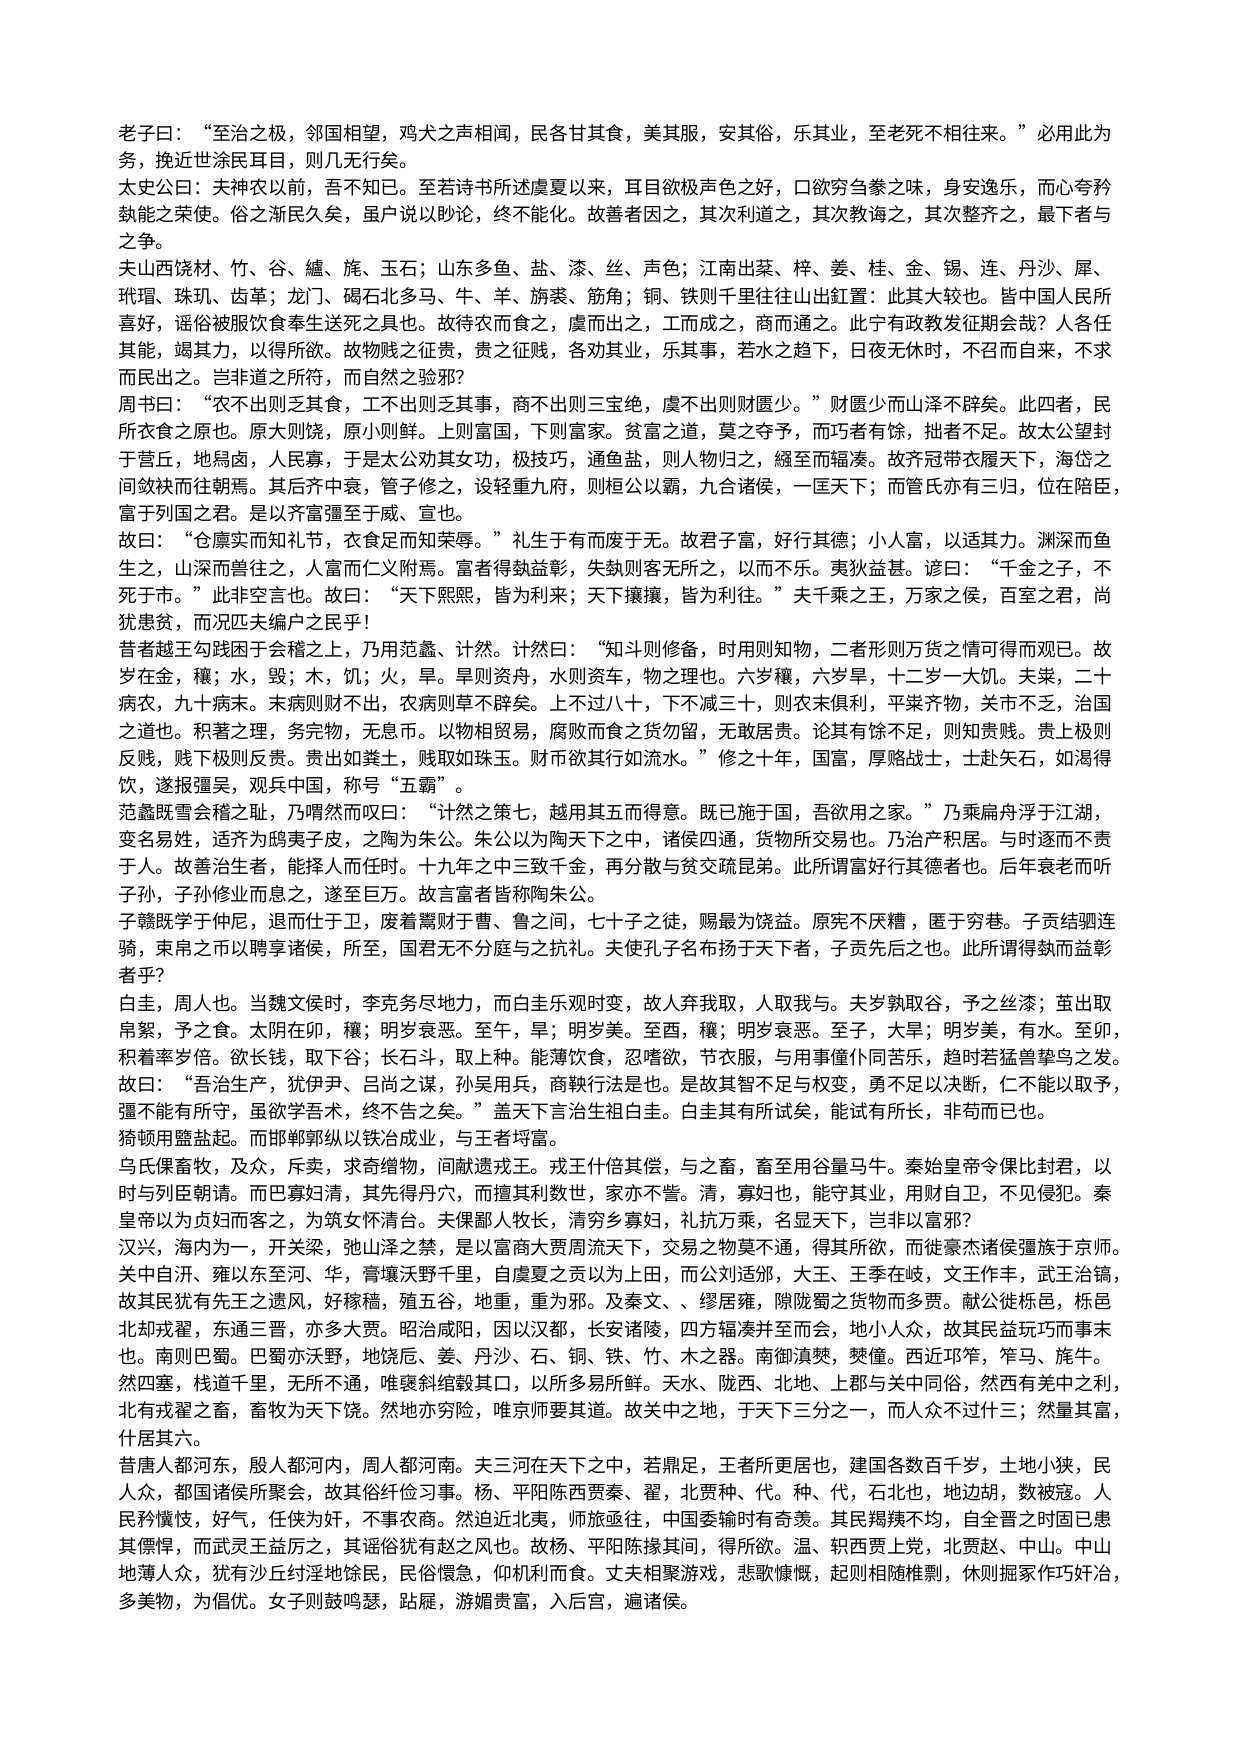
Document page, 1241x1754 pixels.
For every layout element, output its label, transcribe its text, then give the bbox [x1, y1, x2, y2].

text 汉兴，海内为一，开关梁，弛山泽之禁，是以富商大贾周流天下，交易之物莫不通，得其所欲，而徙豪杰诸侯彊族于京师。 [118, 1233, 1122, 1260]
text 范蠡既雪会稽之耻，乃喟然而叹曰：“计然之策七，越用其五而得意。既已施于国，吾欲用之家。”乃乘扁舟浮于江湖，变名易姓，适齐为鸱夷子皮，之陶为朱公。朱公以为陶天下之中，诸侯四通，货物所交易也。乃治产积居。与时逐而不责于人。故善治生者，能择人而任时。十九年之中三致千金，再分散与贫交疏昆弟。此所谓富好行其德者也。后年衰老而听子孙，子孙修业而息之，遂至巨万。故言富者皆称陶朱公。 [118, 798, 1122, 907]
text 周书曰：“农不出则乏其食，工不出则乏其事，商不出则三宝绝，虞不出则财匮少。”财匮少而山泽不辟矣。此四者，民所衣食之原也。原大则饶，原小则鲜。上则富国，下则富家。贫富之道，莫之夺予，而巧者有馀，拙者不足。故太公望封于营丘，地舄卤，人民寡，于是太公劝其女功，极技巧，通鱼盐，则人物归之，繦至而辐凑。故齐冠带衣履天下，海岱之间敛袂而往朝焉。其后齐中衰，管子修之，设轻重九府，则桓公以霸，九合诸侯，一匡天下；而管氏亦有三归，位在陪臣，富于列国之君。是以齐富彊至于威、宣也。 [118, 390, 1122, 526]
text 乌氏倮畜牧，及众，斥卖，求奇缯物，间献遗戎王。戎王什倍其偿，与之畜，畜至用谷量马牛。秦始皇帝令倮比封君，以时与列臣朝请。而巴寡妇清，其先得丹穴，而擅其利数世，家亦不訾。清，寡妇也，能守其业，用财自卫，不见侵犯。秦皇帝以为贞妇而客之，为筑女怀清台。夫倮鄙人牧长，清穷乡寡妇，礼抗万乘，名显天下，岂非以富邪？ [118, 1151, 1122, 1233]
text 夫山西饶材、竹、谷、纑、旄、玉石；山东多鱼、盐、漆、丝、声色；江南出棻、梓、姜、桂、金、锡、连、丹沙、犀、玳瑁、珠玑、齿革；龙门、碣石北多马、牛、羊、旃裘、筋角；铜、铁则千里往往山出釭置：此其大较也。皆中国人民所喜好，谣俗被服饮食奉生送死之具也。故待农而食之，虞而出之，工而成之，商而通之。此宁有政教发征期会哉？人各任其能，竭其力，以得所欲。故物贱之征贵，贵之征贱，各劝其业，乐其事，若水之趋下，日夜无休时，不召而自来，不求而民出之。岂非道之所符，而自然之验邪？ [118, 254, 1122, 390]
text 老子曰：“至治之极，邻国相望，鸡犬之声相闻，民各甘其食，美其服，安其俗，乐其业，至老死不相往来。”必用此为务，挽近世涂民耳目，则几无行矣。 [118, 118, 1122, 172]
text 故曰：“仓廪实而知礼节，衣食足而知荣辱。”礼生于有而废于无。故君子富，好行其德；小人富，以适其力。渊深而鱼生之，山深而兽往之，人富而仁义附焉。富者得埶益彰，失埶则客无所之，以而不乐。夷狄益甚。谚曰：“千金之子，不死于市。”此非空言也。故曰：“天下熙熙，皆为利来；天下攘攘，皆为利往。”夫千乘之王，万家之侯，百室之君，尚犹患贫，而况匹夫编户之民乎！ [118, 526, 1122, 635]
text 关中自汧、雍以东至河、华，膏壤沃野千里，自虞夏之贡以为上田，而公刘适邠，大王、王季在岐，文王作丰，武王治镐，故其民犹有先王之遗风，好稼穑，殖五谷，地重，重为邪。及秦文、、缪居雍，隙陇蜀之货物而多贾。献公徙栎邑，栎邑北却戎翟，东通三晋，亦多大贾。昭治咸阳，因以汉都，长安诸陵，四方辐凑并至而会，地小人众，故其民益玩巧而事末也。南则巴蜀。巴蜀亦沃野，地饶卮、姜、丹沙、石、铜、铁、竹、木之器。南御滇僰，僰僮。西近邛笮，笮马、旄牛。然四塞，栈道千里，无所不通，唯襃斜绾毂其口，以所多易所鲜。天水、陇西、北地、上郡与关中同俗，然西有羌中之利，北有戎翟之畜，畜牧为天下饶。然地亦穷险，唯京师要其道。故关中之地，于天下三分之一，而人众不过什三；然量其富，什居其六。 [118, 1260, 1122, 1450]
text 子赣既学于仲尼，退而仕于卫，废着鬻财于曹、鲁之间，七十子之徒，赐最为饶益。原宪不厌糟 ，匿于穷巷。子贡结驷连骑，束帛之币以聘享诸侯，所至，国君无不分庭与之抗礼。夫使孔子名布扬于天下者，子贡先后之也。此所谓得埶而益彰者乎？ [118, 907, 1122, 988]
text 昔者越王勾践困于会稽之上，乃用范蠡、计然。计然曰：“知斗则修备，时用则知物，二者形则万货之情可得而观已。故岁在金，穰；水，毁；木，饥；火，旱。旱则资舟，水则资车，物之理也。六岁穰，六岁旱，十二岁一大饥。夫粜，二十病农，九十病末。末病则财不出，农病则草不辟矣。上不过八十，下不减三十，则农末俱利，平粜齐物，关市不乏，治国之道也。积著之理，务完物，无息币。以物相贸易，腐败而食之货勿留，无敢居贵。论其有馀不足，则知贵贱。贵上极则反贱，贱下极则反贵。贵出如粪土，贱取如珠玉。财币欲其行如流水。”修之十年，国富，厚赂战士，士赴矢石，如渴得饮，遂报彊吴，观兵中国，称号“五霸”。 [118, 635, 1122, 798]
text 白圭，周人也。当魏文侯时，李克务尽地力，而白圭乐观时变，故人弃我取，人取我与。夫岁孰取谷，予之丝漆；茧出取帛絮，予之食。太阴在卯，穰；明岁衰恶。至午，旱；明岁美。至酉，穰；明岁衰恶。至子，大旱；明岁美，有水。至卯，积着率岁倍。欲长钱，取下谷；长石斗，取上种。能薄饮食，忍嗜欲，节衣服，与用事僮仆同苦乐，趋时若猛兽挚鸟之发。故曰：“吾治生产，犹伊尹、吕尚之谋，孙吴用兵，商鞅行法是也。是故其智不足与权变，勇不足以决断，仁不能以取予，彊不能有所守，虽欲学吾术，终不告之矣。”盖天下言治生祖白圭。白圭其有所试矣，能试有所长，非苟而已也。 [118, 988, 1122, 1124]
text 猗顿用盬盐起。而邯郸郭纵以铁冶成业，与王者埒富。 [118, 1124, 1122, 1151]
text 太史公曰：夫神农以前，吾不知已。至若诗书所述虞夏以来，耳目欲极声色之好，口欲穷刍豢之味，身安逸乐，而心夸矜埶能之荣使。俗之渐民久矣，虽户说以眇论，终不能化。故善者因之，其次利道之，其次教诲之，其次整齐之，最下者与之争。 [118, 172, 1122, 254]
text 昔唐人都河东，殷人都河内，周人都河南。夫三河在天下之中，若鼎足，王者所更居也，建国各数百千岁，土地小狭，民人众，都国诸侯所聚会，故其俗纤俭习事。杨、平阳陈西贾秦、翟，北贾种、代。种、代，石北也，地边胡，数被寇。人民矜懻忮，好气，任侠为奸，不事农商。然迫近北夷，师旅亟往，中国委输时有奇羡。其民羯羠不均，自全晋之时固已患其僄悍，而武灵王益厉之，其谣俗犹有赵之风也。故杨、平阳陈掾其间，得所欲。温、轵西贾上党，北贾赵、中山。中山地薄人众，犹有沙丘纣淫地馀民，民俗懁急，仰机利而食。丈夫相聚游戏，悲歌慷慨，起则相随椎剽，休则掘冢作巧奸冶，多美物，为倡优。女子则鼓鸣瑟，跕屣，游媚贵富，入后宫，遍诸侯。 [118, 1450, 1122, 1613]
